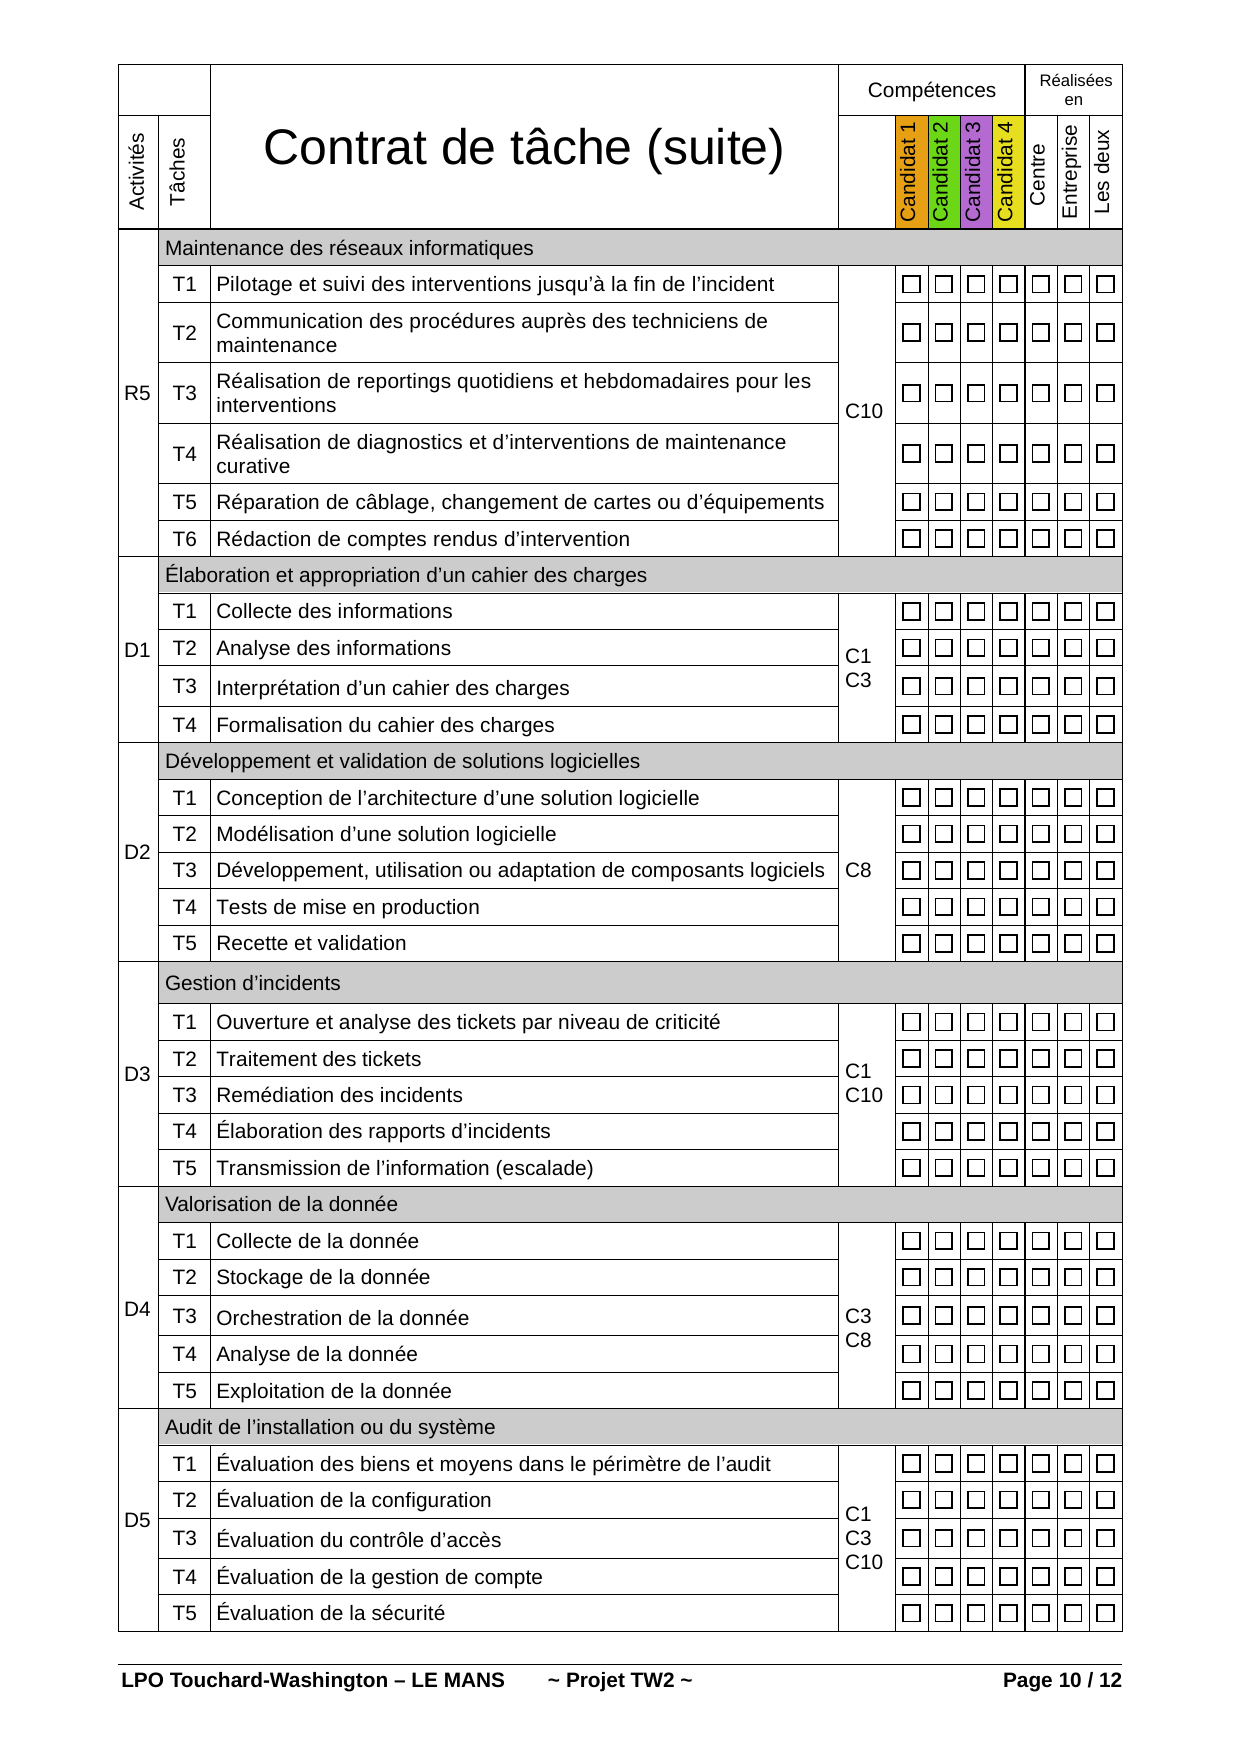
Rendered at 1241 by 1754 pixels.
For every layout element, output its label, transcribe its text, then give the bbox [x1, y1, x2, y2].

table_cell Collecte des informations [211, 594, 838, 629]
table_cell [896, 889, 928, 924]
table_cell [896, 424, 928, 483]
table_cell [993, 1004, 1024, 1040]
table_cell Rédaction de comptes rendus d’intervention [211, 521, 838, 556]
table_cell [929, 1482, 960, 1517]
table_cell C1 C3 [839, 594, 895, 742]
table_cell D2 [119, 743, 158, 961]
table_cell [1058, 1446, 1089, 1481]
table_cell [1026, 1336, 1057, 1372]
table_cell T2 [159, 1260, 210, 1295]
table_cell D1 [119, 557, 158, 742]
table_cell [1026, 266, 1057, 302]
table_cell [929, 594, 960, 629]
table_cell T1 [159, 1004, 210, 1040]
table_cell [1026, 1004, 1057, 1040]
table_cell T5 [159, 1150, 210, 1186]
table_cell [993, 1041, 1024, 1076]
table_cell [961, 666, 992, 706]
table_cell Conception de l’architecture d’une solution logicielle [211, 780, 838, 815]
table_cell Remédiation des incidents [211, 1077, 838, 1113]
table_cell Entreprise [1058, 116, 1089, 228]
table_cell [1026, 1373, 1057, 1408]
table_cell [896, 266, 928, 302]
table_cell T5 [159, 1373, 210, 1408]
table_cell T2 [159, 1041, 210, 1076]
table_cell Évaluation de la sécurité [211, 1595, 838, 1631]
table_cell Évaluation des biens et moyens dans le périmètre de l’audit [211, 1446, 838, 1481]
table_cell [896, 630, 928, 665]
table_cell [993, 889, 1024, 924]
table_cell [993, 424, 1024, 483]
table_cell T4 [159, 424, 210, 483]
table_header Contrat de tâche (suite) [211, 65, 838, 228]
table_cell Transmission de l’information (escalade) [211, 1150, 838, 1186]
table_cell T3 [159, 1519, 210, 1558]
table_cell C1 C10 [839, 1004, 895, 1186]
table_cell [961, 926, 992, 961]
table_cell [1090, 1077, 1122, 1113]
table_cell [993, 926, 1024, 961]
table_cell [839, 116, 895, 228]
table_cell [961, 1041, 992, 1076]
table_cell Les deux [1090, 116, 1122, 228]
table_cell [993, 630, 1024, 665]
table_cell [993, 666, 1024, 706]
table_cell [896, 926, 928, 961]
table_cell [1090, 926, 1122, 961]
table_cell T2 [159, 303, 210, 362]
table_cell [929, 1296, 960, 1335]
table_cell Modélisation d’une solution logicielle [211, 816, 838, 852]
table_cell [1026, 1482, 1057, 1517]
table_cell [929, 303, 960, 362]
table_header [119, 65, 210, 115]
table_cell [961, 1296, 992, 1335]
table_cell [993, 853, 1024, 888]
table_cell T6 [159, 521, 210, 556]
table_cell [1090, 363, 1122, 423]
table_cell T4 [159, 1559, 210, 1594]
table_cell [961, 1260, 992, 1295]
table_cell [961, 1446, 992, 1481]
table_cell T3 [159, 1077, 210, 1113]
table_cell [993, 1260, 1024, 1295]
table_cell [1090, 1223, 1122, 1258]
table_cell [961, 707, 992, 742]
table_cell Développement et validation de solutions logicielles [159, 743, 1122, 779]
table_cell [961, 1114, 992, 1149]
table_cell [1026, 666, 1057, 706]
table_cell [1058, 363, 1089, 423]
table_cell [1058, 1077, 1089, 1113]
table_cell [1090, 1336, 1122, 1372]
table_cell [993, 1373, 1024, 1408]
table_cell [929, 889, 960, 924]
table_cell [1058, 1004, 1089, 1040]
table_cell [1058, 266, 1089, 302]
table_cell [993, 1077, 1024, 1113]
table_cell T5 [159, 1595, 210, 1631]
table_cell [1090, 1482, 1122, 1517]
table_cell T2 [159, 630, 210, 665]
table_cell [1058, 1519, 1089, 1558]
table_cell [929, 1373, 960, 1408]
table_cell Gestion d’incidents [159, 962, 1122, 1003]
table_cell [993, 1482, 1024, 1517]
table_cell [1058, 1296, 1089, 1335]
table_cell Candidat 2 [929, 116, 960, 228]
table_cell T4 [159, 1114, 210, 1149]
table_cell [961, 1004, 992, 1040]
table_cell [993, 594, 1024, 629]
table_cell T5 [159, 484, 210, 519]
table_cell [961, 1519, 992, 1558]
table_cell [993, 1296, 1024, 1335]
table_cell [896, 1446, 928, 1481]
table_cell [1090, 303, 1122, 362]
table_cell [1058, 666, 1089, 706]
table_cell [1058, 1559, 1089, 1594]
table_cell [1090, 1446, 1122, 1481]
table_cell T3 [159, 666, 210, 706]
table_cell [1090, 424, 1122, 483]
table_cell [929, 666, 960, 706]
table_cell Analyse des informations [211, 630, 838, 665]
table_cell [1026, 1446, 1057, 1481]
table_cell [961, 1150, 992, 1186]
table_cell [1090, 1114, 1122, 1149]
table_cell [993, 707, 1024, 742]
table_cell [961, 889, 992, 924]
table_cell Valorisation de la donnée [159, 1187, 1122, 1222]
table_header R5 [119, 230, 158, 556]
table_cell [896, 303, 928, 362]
table_cell [961, 1077, 992, 1113]
table_cell [896, 853, 928, 888]
table_cell T1 [159, 1223, 210, 1258]
table_cell [1026, 424, 1057, 483]
table_cell [929, 424, 960, 483]
table_cell [1058, 1595, 1089, 1631]
table_cell [929, 1041, 960, 1076]
table_cell [1090, 853, 1122, 888]
table_cell [993, 1223, 1024, 1258]
table_cell [961, 303, 992, 362]
table_cell [929, 630, 960, 665]
table_cell [929, 1150, 960, 1186]
table_cell [929, 484, 960, 519]
table_cell Activités [119, 116, 158, 228]
table_cell [1058, 521, 1089, 556]
table_cell [961, 853, 992, 888]
table_cell Évaluation de la gestion de compte [211, 1559, 838, 1594]
table_cell D4 [119, 1187, 158, 1408]
table_cell Stockage de la donnée [211, 1260, 838, 1295]
table_cell Interprétation d’un cahier des charges [211, 666, 838, 706]
table_cell [896, 666, 928, 706]
table_cell [1026, 1223, 1057, 1258]
table_cell [929, 1519, 960, 1558]
table_cell [929, 1260, 960, 1295]
table_cell [896, 1559, 928, 1594]
table_cell [896, 780, 928, 815]
table_cell [896, 1114, 928, 1149]
table_cell T4 [159, 1336, 210, 1372]
table_cell [896, 816, 928, 852]
table_cell [993, 1336, 1024, 1372]
table_cell [1090, 707, 1122, 742]
table_cell [1026, 630, 1057, 665]
table_cell [1090, 1373, 1122, 1408]
table_cell [1026, 363, 1057, 423]
table_cell Tests de mise en production [211, 889, 838, 924]
table_cell Élaboration et appropriation d’un cahier des charges [159, 557, 1122, 592]
table_cell [929, 1559, 960, 1594]
table_cell [929, 816, 960, 852]
table_cell T3 [159, 853, 210, 888]
table_cell [1026, 303, 1057, 362]
table_cell [896, 1519, 928, 1558]
table_cell [1026, 889, 1057, 924]
table_cell [896, 521, 928, 556]
table_cell [929, 926, 960, 961]
table_cell [1026, 1595, 1057, 1631]
table_cell [961, 1559, 992, 1594]
table_cell [961, 424, 992, 483]
table_cell [929, 1004, 960, 1040]
table_cell [1058, 707, 1089, 742]
table_cell [896, 484, 928, 519]
table_cell Recette et validation [211, 926, 838, 961]
table_cell [1026, 1559, 1057, 1594]
table_cell [1090, 1041, 1122, 1076]
table_cell Orchestration de la donnée [211, 1296, 838, 1335]
table_cell T1 [159, 266, 210, 302]
table_cell [1026, 780, 1057, 815]
table_cell [993, 1114, 1024, 1149]
table_cell [1058, 1041, 1089, 1076]
table_cell [896, 1482, 928, 1517]
table_cell Développement, utilisation ou adaptation de composants logiciels [211, 853, 838, 888]
table_cell [1090, 666, 1122, 706]
table_cell [1058, 816, 1089, 852]
table_cell [1090, 521, 1122, 556]
table_cell T4 [159, 889, 210, 924]
table_cell [929, 1595, 960, 1631]
table_cell [896, 1336, 928, 1372]
table_cell [993, 1446, 1024, 1481]
table_cell [896, 1077, 928, 1113]
table_cell Évaluation de la configuration [211, 1482, 838, 1517]
table_cell [961, 266, 992, 302]
table_cell Élaboration des rapports d’incidents [211, 1114, 838, 1149]
table_cell [961, 816, 992, 852]
table_cell Réalisation de reportings quotidiens et hebdomadaires pour les interventions [211, 363, 838, 423]
table_cell [1058, 1150, 1089, 1186]
table_cell [1026, 707, 1057, 742]
table_cell [1026, 484, 1057, 519]
table_cell C1 C3 C10 [839, 1446, 895, 1631]
table_cell [896, 1595, 928, 1631]
table_cell [896, 1041, 928, 1076]
table_cell [1090, 1559, 1122, 1594]
table_cell [993, 484, 1024, 519]
table_cell [1090, 1260, 1122, 1295]
table_cell Collecte de la donnée [211, 1223, 838, 1258]
table_cell [993, 1559, 1024, 1594]
table_cell [961, 1482, 992, 1517]
table_cell [993, 363, 1024, 423]
table_cell [1058, 484, 1089, 519]
table_cell T3 [159, 1296, 210, 1335]
table_cell Formalisation du cahier des charges [211, 707, 838, 742]
table_cell [1058, 630, 1089, 665]
table_cell Analyse de la donnée [211, 1336, 838, 1372]
table_cell [993, 303, 1024, 362]
table_cell [896, 1223, 928, 1258]
table_cell [1090, 780, 1122, 815]
table_cell [1090, 630, 1122, 665]
table_cell T4 [159, 707, 210, 742]
table_cell [1026, 816, 1057, 852]
table_cell Tâches [159, 116, 210, 228]
table_cell T3 [159, 363, 210, 423]
table_cell [1026, 1114, 1057, 1149]
table_cell [896, 707, 928, 742]
table_cell [929, 853, 960, 888]
table_cell T5 [159, 926, 210, 961]
table_cell [896, 1373, 928, 1408]
table_cell [1058, 1373, 1089, 1408]
table_cell [1058, 1482, 1089, 1517]
table_cell [1058, 1223, 1089, 1258]
table_cell [929, 707, 960, 742]
table_cell [929, 780, 960, 815]
table_cell Ouverture et analyse des tickets par niveau de criticité [211, 1004, 838, 1040]
table_cell [1058, 780, 1089, 815]
table_cell [1090, 1004, 1122, 1040]
table_cell [1090, 1595, 1122, 1631]
table_cell [929, 266, 960, 302]
table_cell [1058, 853, 1089, 888]
table_cell [929, 1446, 960, 1481]
table_cell [1026, 1260, 1057, 1295]
table_cell T1 [159, 594, 210, 629]
table_cell [1026, 1150, 1057, 1186]
table_cell [1058, 1336, 1089, 1372]
table_cell Candidat 4 [993, 116, 1024, 228]
table_cell [896, 1004, 928, 1040]
table_cell [1026, 853, 1057, 888]
table_cell T2 [159, 1482, 210, 1517]
table_cell [1058, 424, 1089, 483]
table_cell T2 [159, 816, 210, 852]
table_cell [929, 1223, 960, 1258]
table_cell [896, 594, 928, 629]
table_cell D5 [119, 1409, 158, 1631]
table_cell [929, 521, 960, 556]
table_cell [929, 363, 960, 423]
table_cell [1058, 1260, 1089, 1295]
table_cell [929, 1336, 960, 1372]
table_cell Exploitation de la donnée [211, 1373, 838, 1408]
table_cell [896, 1296, 928, 1335]
table_cell [1026, 1519, 1057, 1558]
table_cell [1058, 889, 1089, 924]
table_cell Communication des procédures auprès des techniciens de maintenance [211, 303, 838, 362]
table_header Compétences [839, 65, 1024, 115]
table_cell D3 [119, 962, 158, 1186]
table_cell [961, 594, 992, 629]
table_cell C10 [839, 266, 895, 556]
table_cell [896, 363, 928, 423]
table_cell [929, 1077, 960, 1113]
table_cell [896, 1150, 928, 1186]
table_cell [961, 1223, 992, 1258]
table_cell T1 [159, 780, 210, 815]
table_cell Réparation de câblage, changement de cartes ou d’équipements [211, 484, 838, 519]
table_cell [1026, 926, 1057, 961]
table_cell [1090, 889, 1122, 924]
table_cell [1090, 1150, 1122, 1186]
table_cell [1090, 1296, 1122, 1335]
table_cell [1090, 594, 1122, 629]
table_cell C3 C8 [839, 1223, 895, 1408]
table_cell [1090, 484, 1122, 519]
table_cell [993, 816, 1024, 852]
table_cell Centre [1026, 116, 1057, 228]
table_cell Candidat 3 [961, 116, 992, 228]
table_cell [993, 1150, 1024, 1186]
table_cell T1 [159, 1446, 210, 1481]
table_cell [961, 1373, 992, 1408]
table_cell Candidat 1 [896, 116, 928, 228]
table_cell Audit de l’installation ou du système [159, 1409, 1122, 1444]
table_cell [1090, 1519, 1122, 1558]
table_cell [993, 521, 1024, 556]
table_cell C8 [839, 780, 895, 961]
table_cell Pilotage et suivi des interventions jusqu’à la fin de l’incident [211, 266, 838, 302]
table_cell [1026, 521, 1057, 556]
table_cell Évaluation du contrôle d’accès [211, 1519, 838, 1558]
table_cell [993, 1595, 1024, 1631]
table_cell [961, 630, 992, 665]
table_header Réalisées en [1026, 65, 1122, 115]
table_cell [1058, 594, 1089, 629]
table_cell [1090, 266, 1122, 302]
table_cell Traitement des tickets [211, 1041, 838, 1076]
table_cell [896, 1260, 928, 1295]
table_cell [1026, 1041, 1057, 1076]
table_cell [961, 1595, 992, 1631]
table_cell [961, 780, 992, 815]
table_cell [993, 780, 1024, 815]
table_cell [1058, 926, 1089, 961]
table_header Maintenance des réseaux informatiques [159, 230, 1122, 265]
table_cell Réalisation de diagnostics et d’interventions de maintenance curative [211, 424, 838, 483]
table_cell [961, 521, 992, 556]
table_cell [961, 363, 992, 423]
table_cell [1058, 303, 1089, 362]
table_cell [993, 1519, 1024, 1558]
table_cell [1026, 594, 1057, 629]
table_cell [1058, 1114, 1089, 1149]
table_cell [929, 1114, 960, 1149]
table_cell [993, 266, 1024, 302]
table_cell [961, 484, 992, 519]
table_cell [1026, 1077, 1057, 1113]
table_cell [1090, 816, 1122, 852]
table_cell [961, 1336, 992, 1372]
table_cell [1026, 1296, 1057, 1335]
